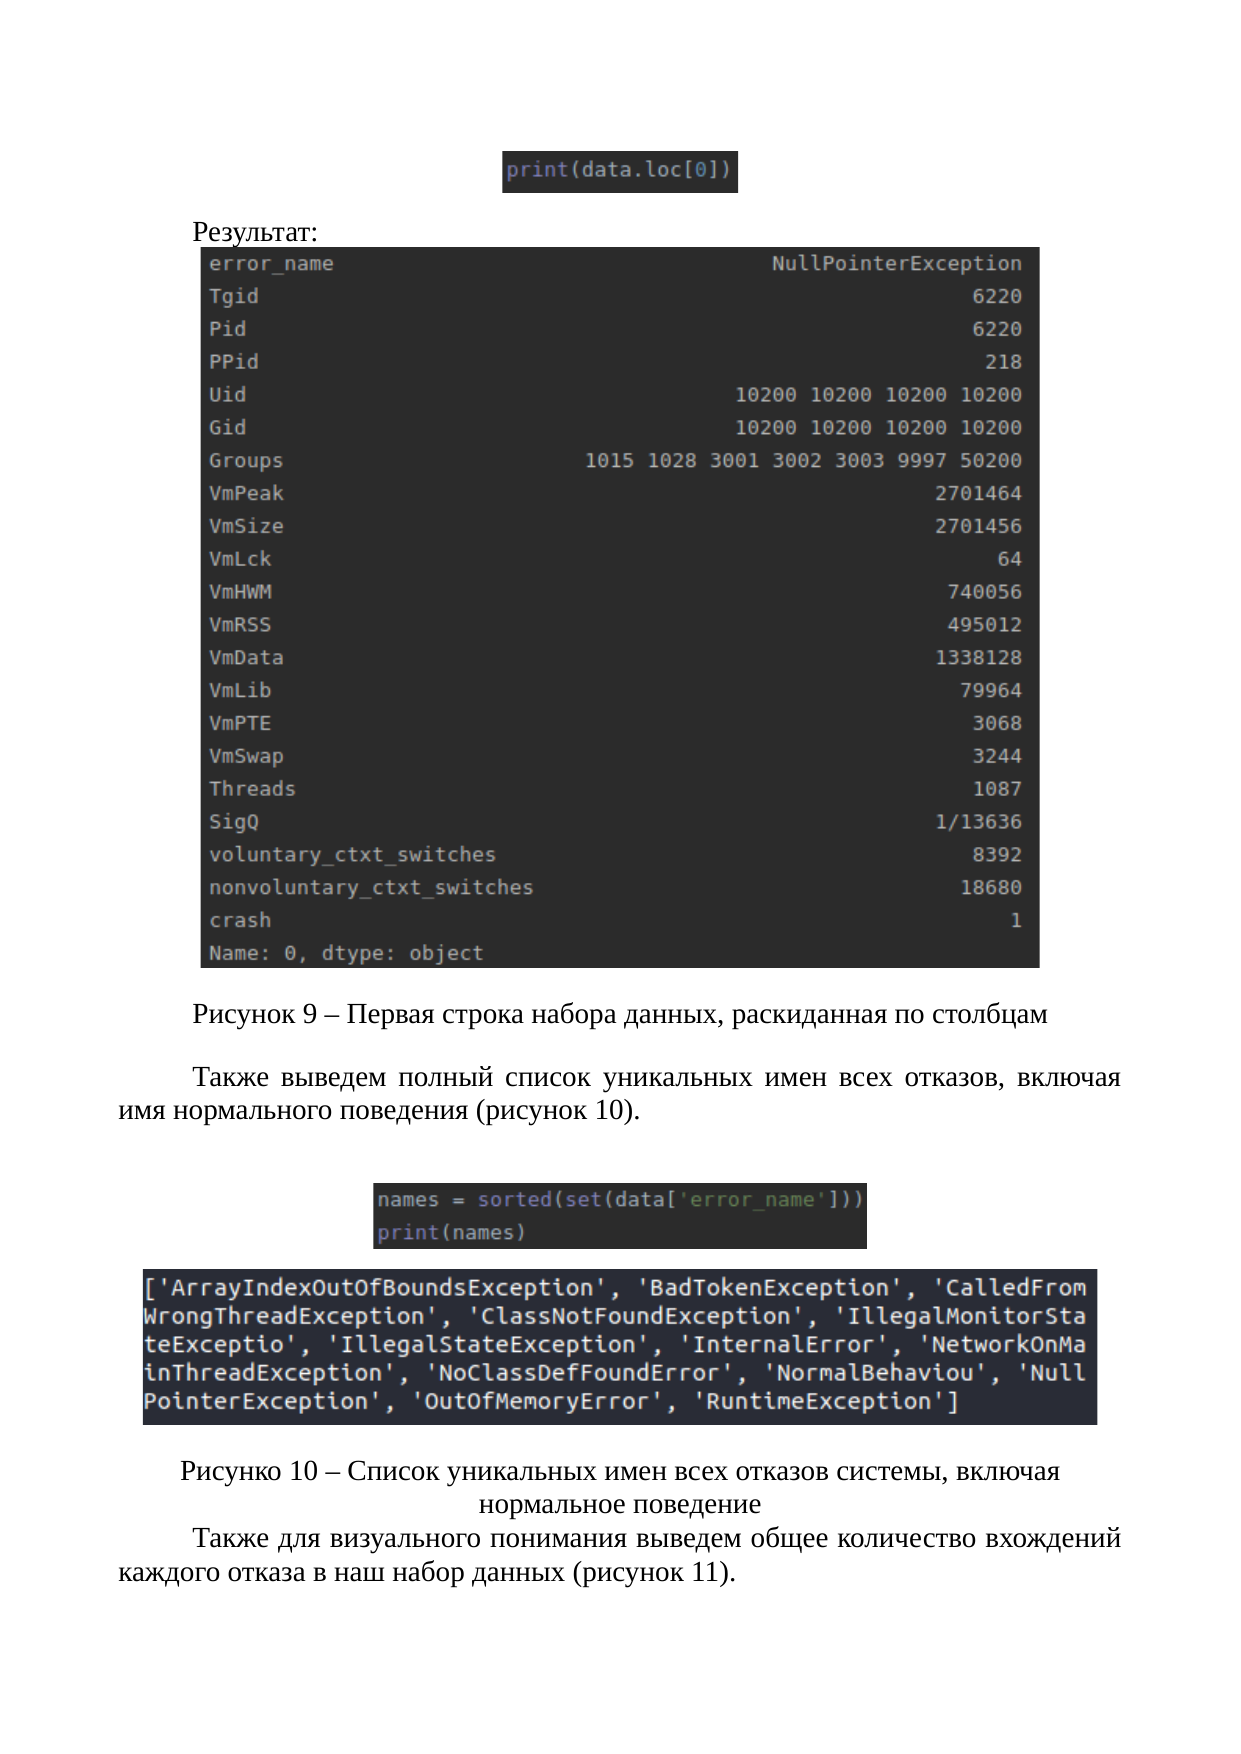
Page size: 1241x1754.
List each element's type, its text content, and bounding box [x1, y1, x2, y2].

text Результат: [118, 214, 1122, 247]
text Также для визуального понимания выведем общее количество вхождений каждого отказа в наш набор данных (рисунок 11). [118, 1520, 1122, 1587]
picture [142, 1269, 1098, 1425]
picture [200, 247, 1040, 968]
picture [502, 151, 739, 193]
text Рисунко 10 – Список уникальных имен всех отказов системы, включая нормальное поведение [118, 1453, 1122, 1520]
text Рисунок 9 – Первая строка набора данных, раскиданная по столбцам [118, 997, 1122, 1030]
picture [373, 1183, 867, 1249]
text Также выведем полный список уникальных имен всех отказов, включая имя нормального поведения (рисунок 10). [118, 1059, 1122, 1126]
